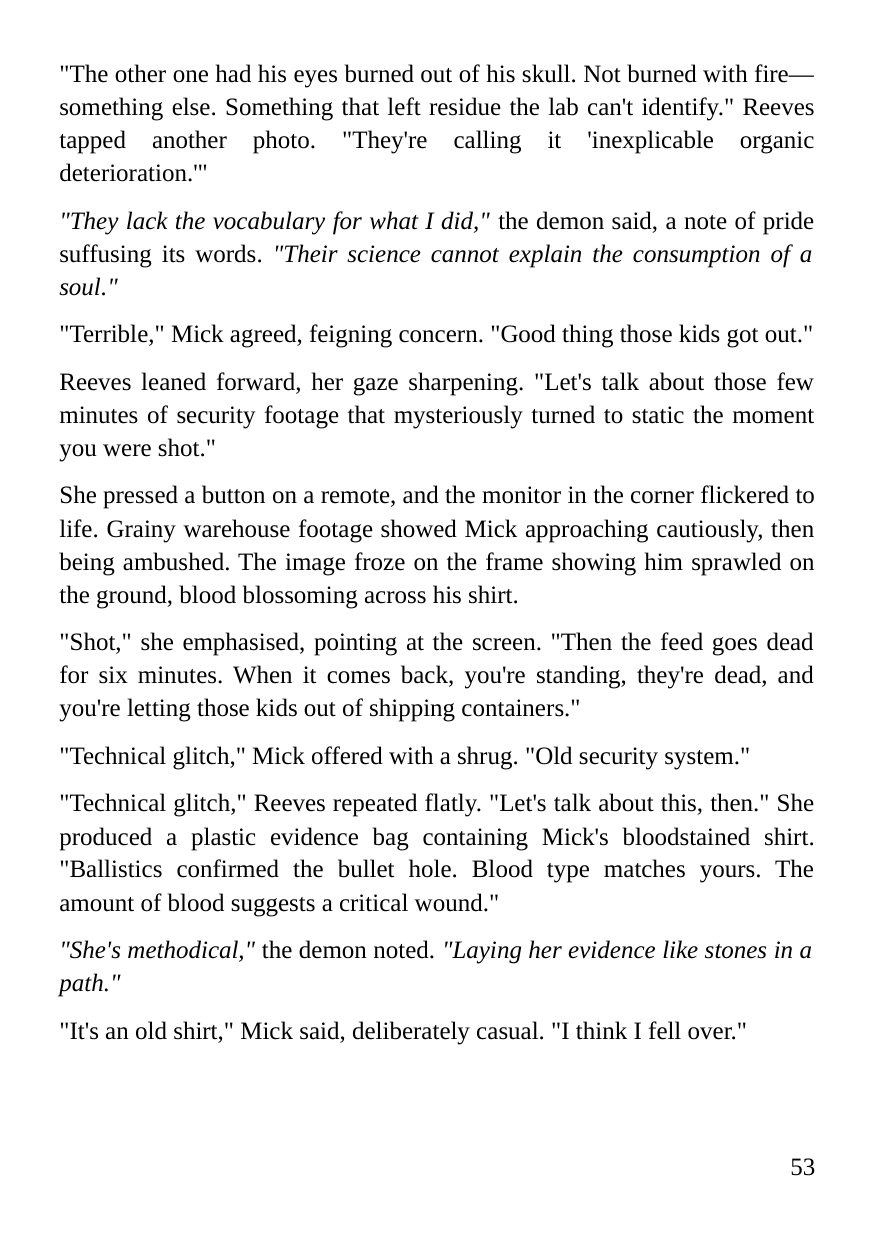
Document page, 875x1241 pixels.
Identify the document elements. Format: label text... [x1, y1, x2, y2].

text "Technical glitch," Reeves repeated flatly. "Let's talk about this, then." She produced a plastic evidence bag containing Mick's bloodstained shirt. "Ballistics confirmed the bullet hole. Blood type matches yours. The amount of blood suggests a critical wound." [59, 788, 815, 916]
text "They lack the vocabulary for what I did," the demon said, a note of pride suffusing its words. "Their science cannot explain the consumption of a soul." [59, 206, 815, 301]
text "Shot," she emphasised, pointing at the screen. "Then the feed goes dead for six minutes. When it comes back, you're standing, they're dead, and you're letting those kids out of shipping containers." [59, 627, 815, 722]
text "The other one had his eyes burned out of his skull. Not burned with fire—something else. Something that left residue the lab can't identify." Reeves tapped another photo. "They're calling it 'inexplicable organic deterioration.'" [59, 59, 815, 187]
text Reeves leaned forward, her gaze sharpening. "Let's talk about those few minutes of security footage that mysteriously turned to static the moment you were shot." [59, 367, 815, 462]
text She pressed a button on a remote, and the monitor in the corner flickered to life. Grainy warehouse footage showed Mick approaching cautiously, then being ambushed. The image froze on the frame showing him sprawled on the ground, blood blossoming across his shirt. [59, 481, 815, 608]
text "It's an old shirt," Mick said, deliberately casual. "I think I fell over." [59, 1016, 815, 1044]
text "Technical glitch," Mick offered with a shrug. "Old security system." [59, 741, 815, 770]
text "Terrible," Mick agreed, feigning concern. "Good thing those kids got out." [59, 319, 815, 348]
text "She's methodical," the demon noted. "Laying her evidence like stones in a path." [59, 935, 815, 997]
